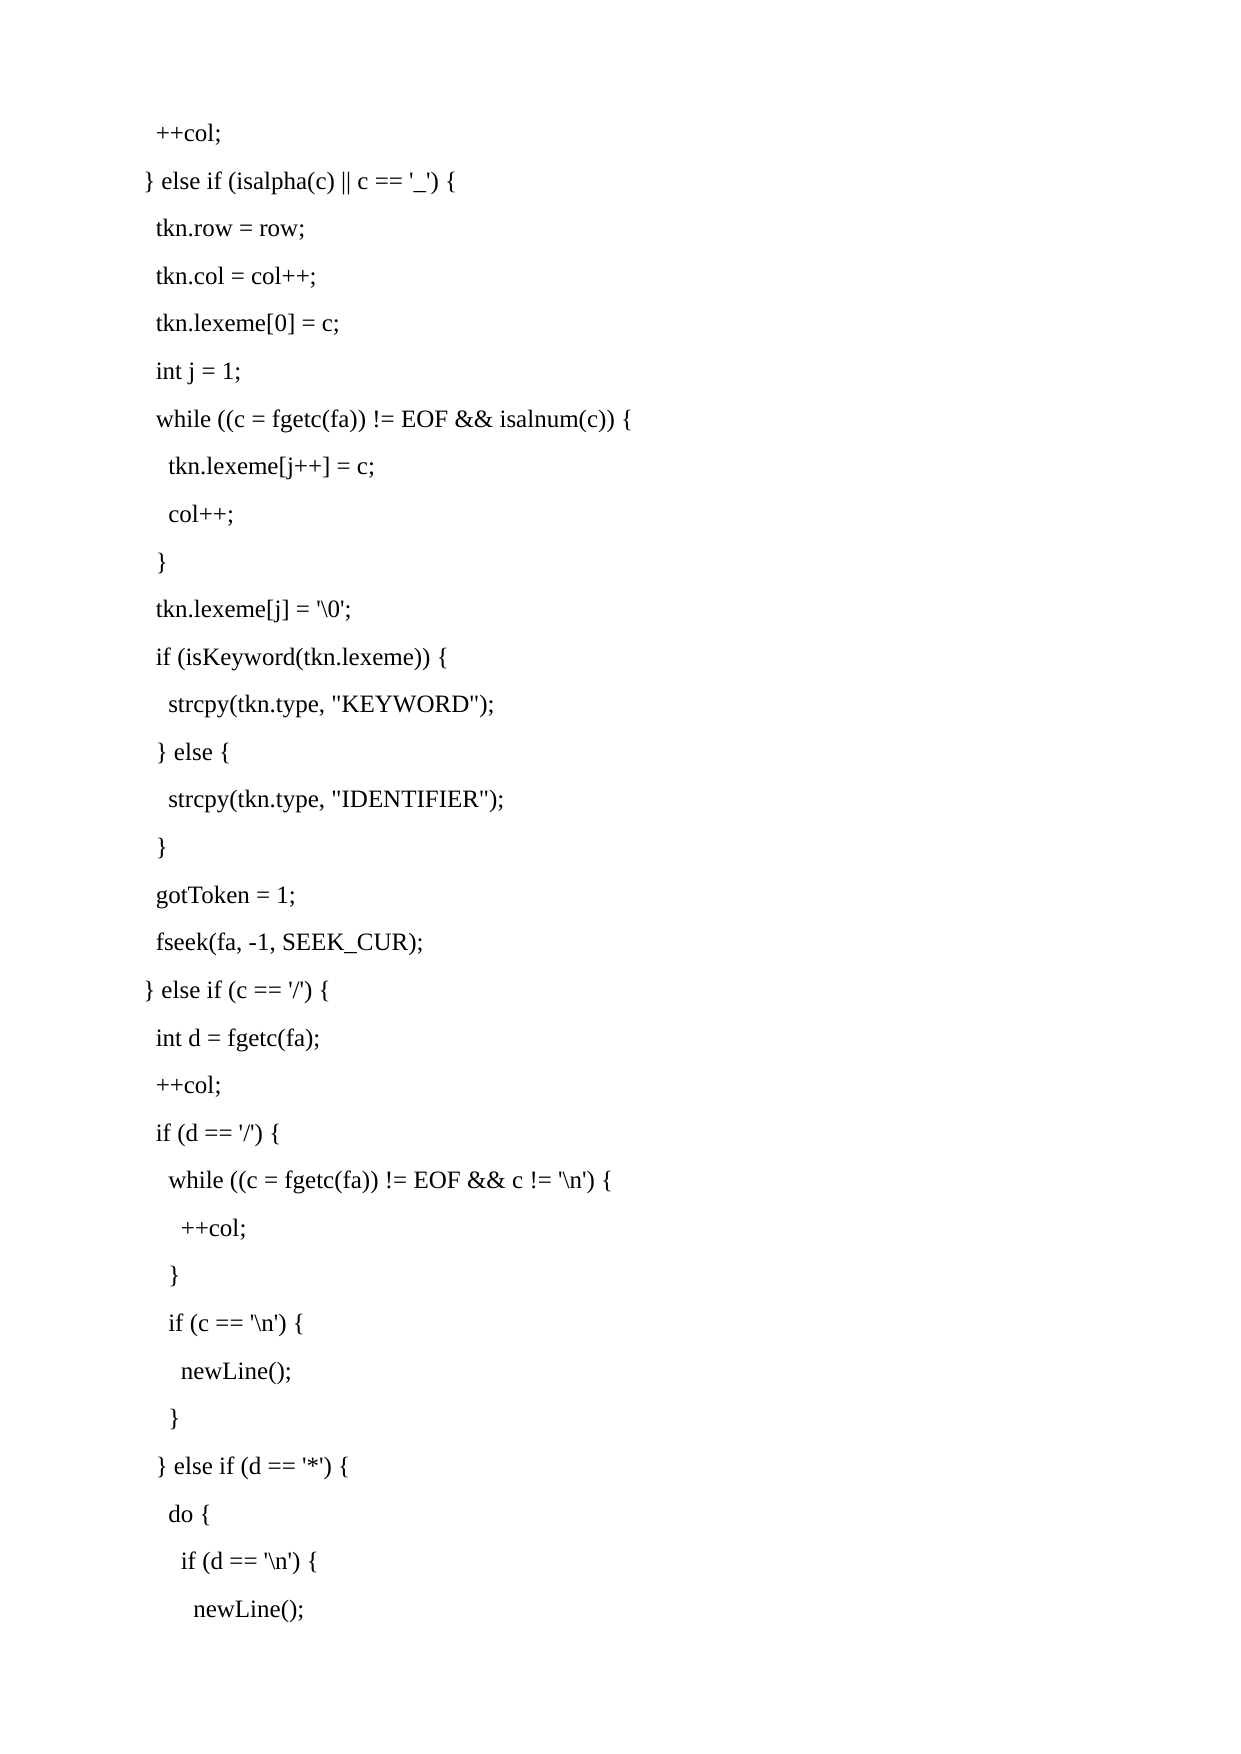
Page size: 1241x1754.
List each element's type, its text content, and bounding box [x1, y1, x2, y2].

text } else { [118, 737, 1122, 766]
text if (c == '\n') { [118, 1308, 1122, 1337]
text } [118, 1261, 1122, 1289]
text } [118, 832, 1122, 861]
text int d = fgetc(fa); [118, 1023, 1122, 1051]
text fseek(fa, -1, SEEK_CUR); [118, 927, 1122, 956]
text while ((c = fgetc(fa)) != EOF && isalnum(c)) { [118, 404, 1122, 432]
text newLine(); [118, 1594, 1122, 1623]
text do { [118, 1499, 1122, 1527]
text } [118, 547, 1122, 575]
text strcpy(tkn.type, "IDENTIFIER"); [118, 784, 1122, 813]
text col++; [118, 499, 1122, 528]
text } else if (c == '/') { [118, 975, 1122, 1004]
text int j = 1; [118, 356, 1122, 385]
text } else if (isalpha(c) || c == '_') { [118, 166, 1122, 194]
text ++col; [118, 118, 1122, 147]
text } [118, 1403, 1122, 1432]
text if (d == '\n') { [118, 1546, 1122, 1575]
text tkn.col = col++; [118, 261, 1122, 290]
text ++col; [118, 1070, 1122, 1099]
text if (d == '/') { [118, 1118, 1122, 1147]
text ++col; [118, 1213, 1122, 1242]
text gotToken = 1; [118, 880, 1122, 908]
text newLine(); [118, 1356, 1122, 1384]
text tkn.lexeme[0] = c; [118, 308, 1122, 337]
text tkn.lexeme[j] = '\0'; [118, 594, 1122, 623]
text tkn.row = row; [118, 213, 1122, 242]
text } else if (d == '*') { [118, 1451, 1122, 1480]
text if (isKeyword(tkn.lexeme)) { [118, 642, 1122, 671]
text while ((c = fgetc(fa)) != EOF && c != '\n') { [118, 1165, 1122, 1194]
text tkn.lexeme[j++] = c; [118, 451, 1122, 480]
text strcpy(tkn.type, "KEYWORD"); [118, 689, 1122, 718]
